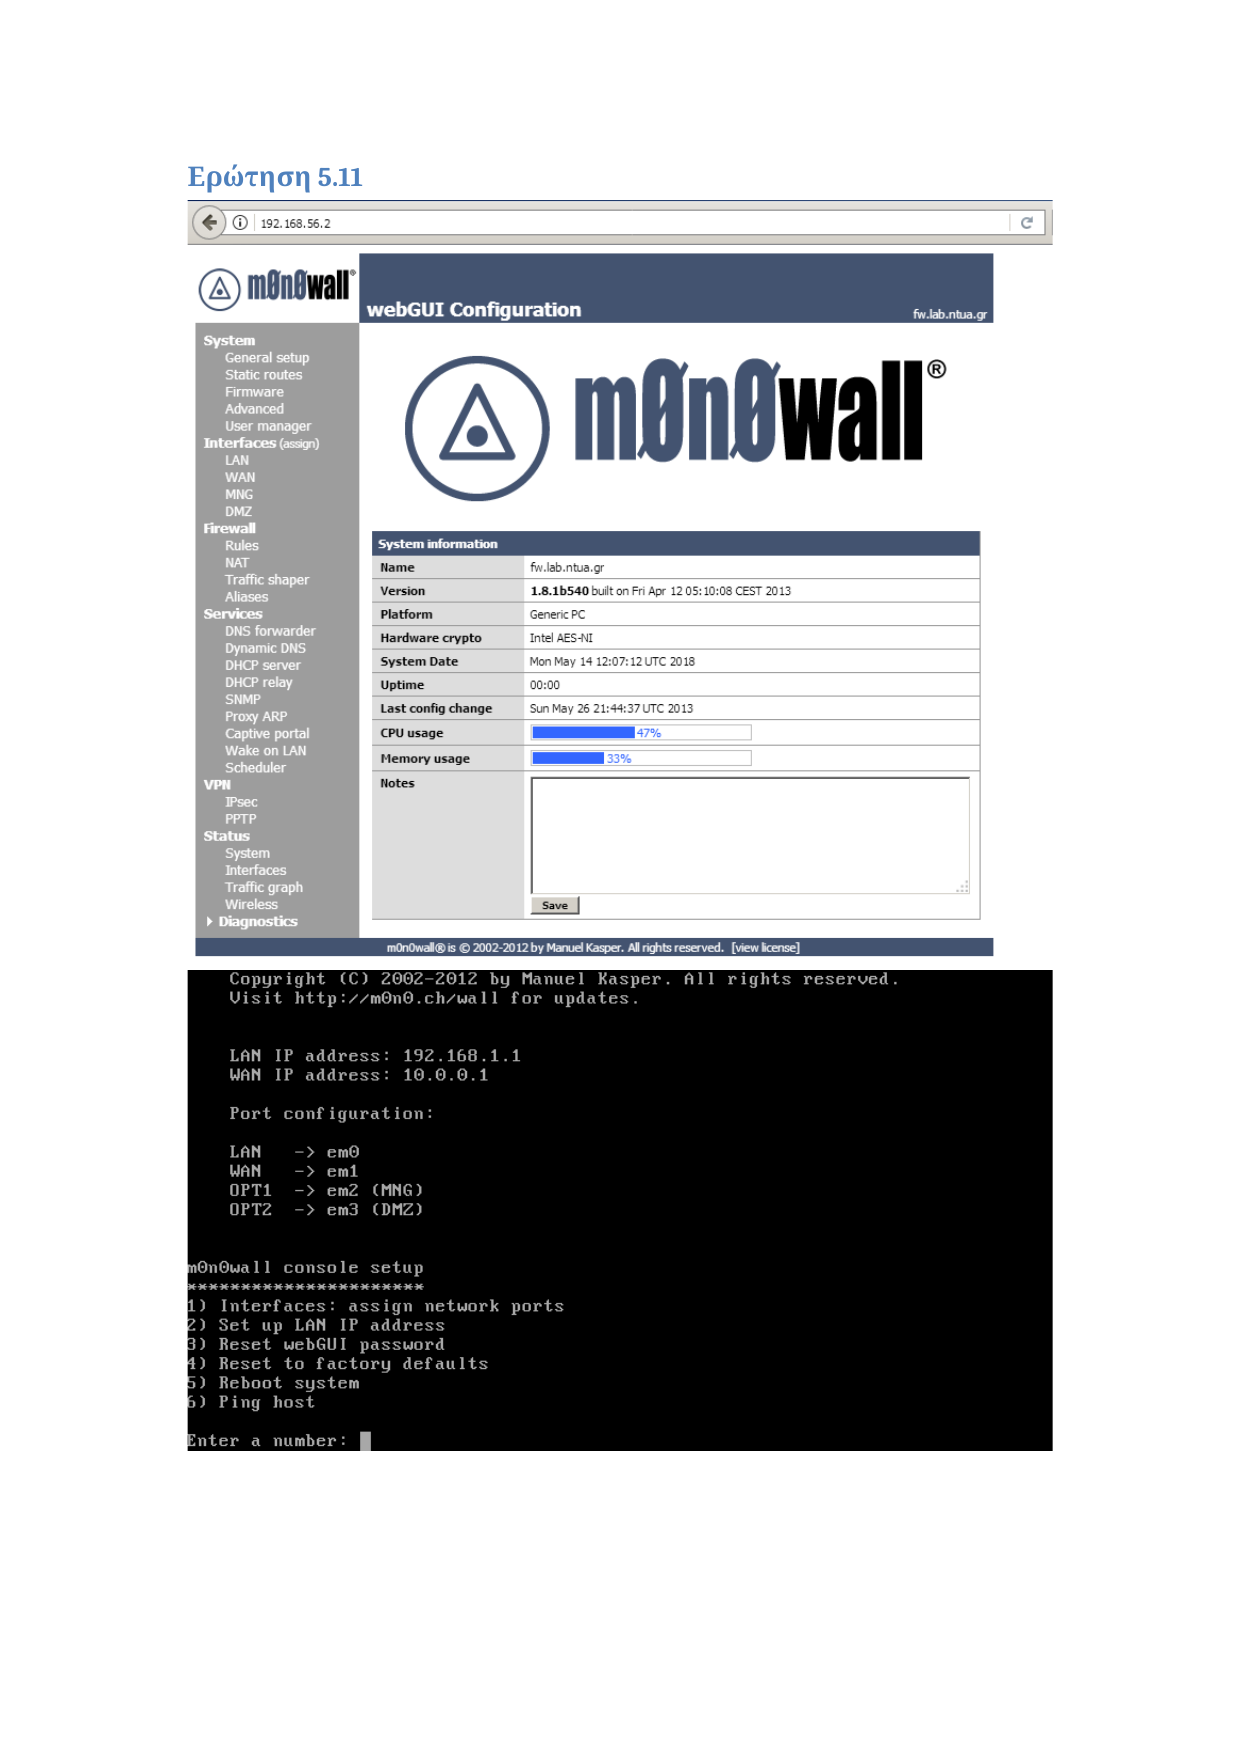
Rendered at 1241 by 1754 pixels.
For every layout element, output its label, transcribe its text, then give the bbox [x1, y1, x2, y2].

subtitle Ερώτηση 5.11 [187, 162, 1053, 194]
picture [187, 970, 1053, 1451]
